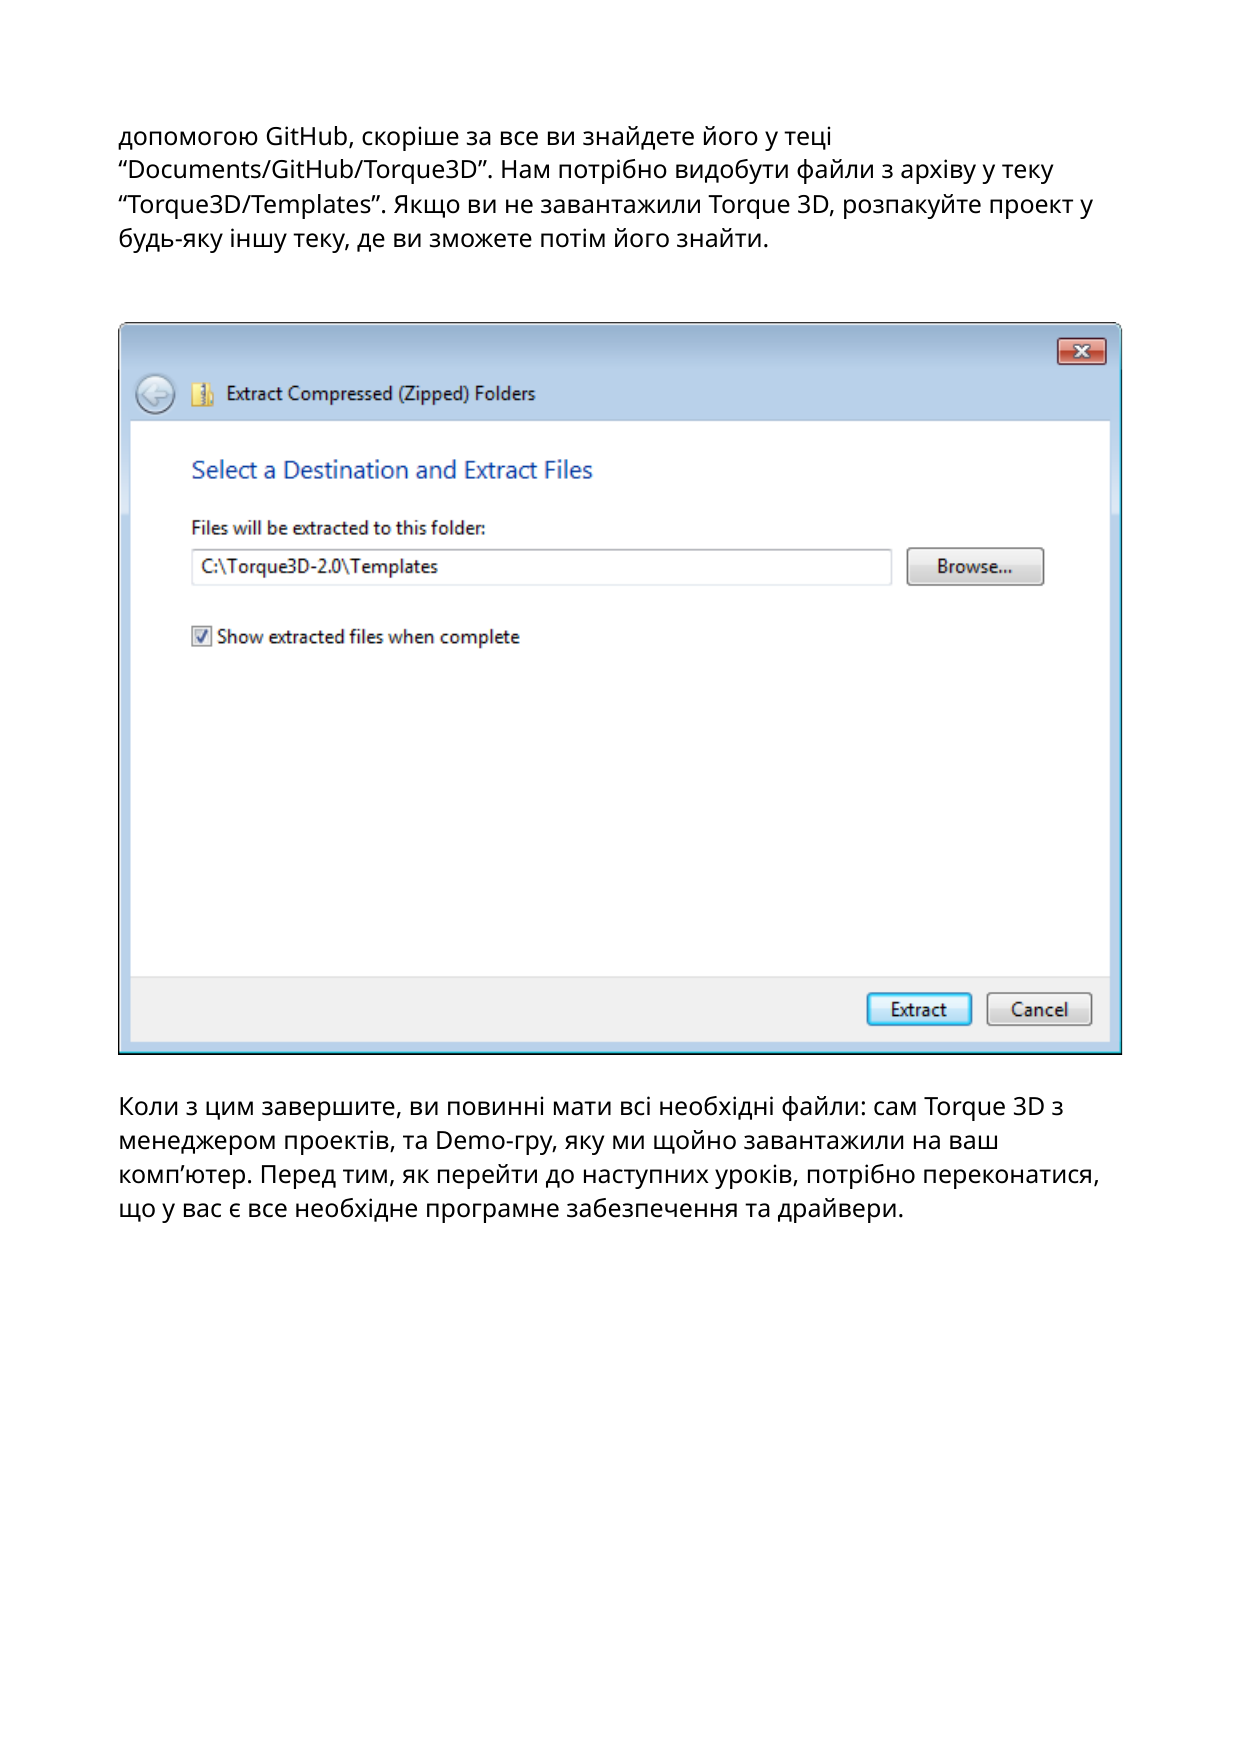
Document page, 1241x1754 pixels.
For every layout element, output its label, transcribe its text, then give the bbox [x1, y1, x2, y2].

text Коли з цим завершите, ви повинні мати всі необхідні файли: сам Torque 3D з менеджером проектів, та Demo-гру, яку ми щойно завантажили на ваш комп’ютер. Перед тим, як перейти до наступних уроків, потрібно переконатися, що у вас є все необхідне програмне забезпечення та драйвери. [118, 1089, 1122, 1225]
text допомогою GitHub, скоріше за все ви знайдете його у теці “Documents/GitHub/Torque3D”. Нам потрібно видобути файли з архіву у теку “Torque3D/Templates”. Якщо ви не завантажили Torque 3D, розпакуйте проект у будь-яку іншу теку, де ви зможете потім його знайти. [118, 118, 1122, 254]
picture [118, 322, 1123, 1055]
